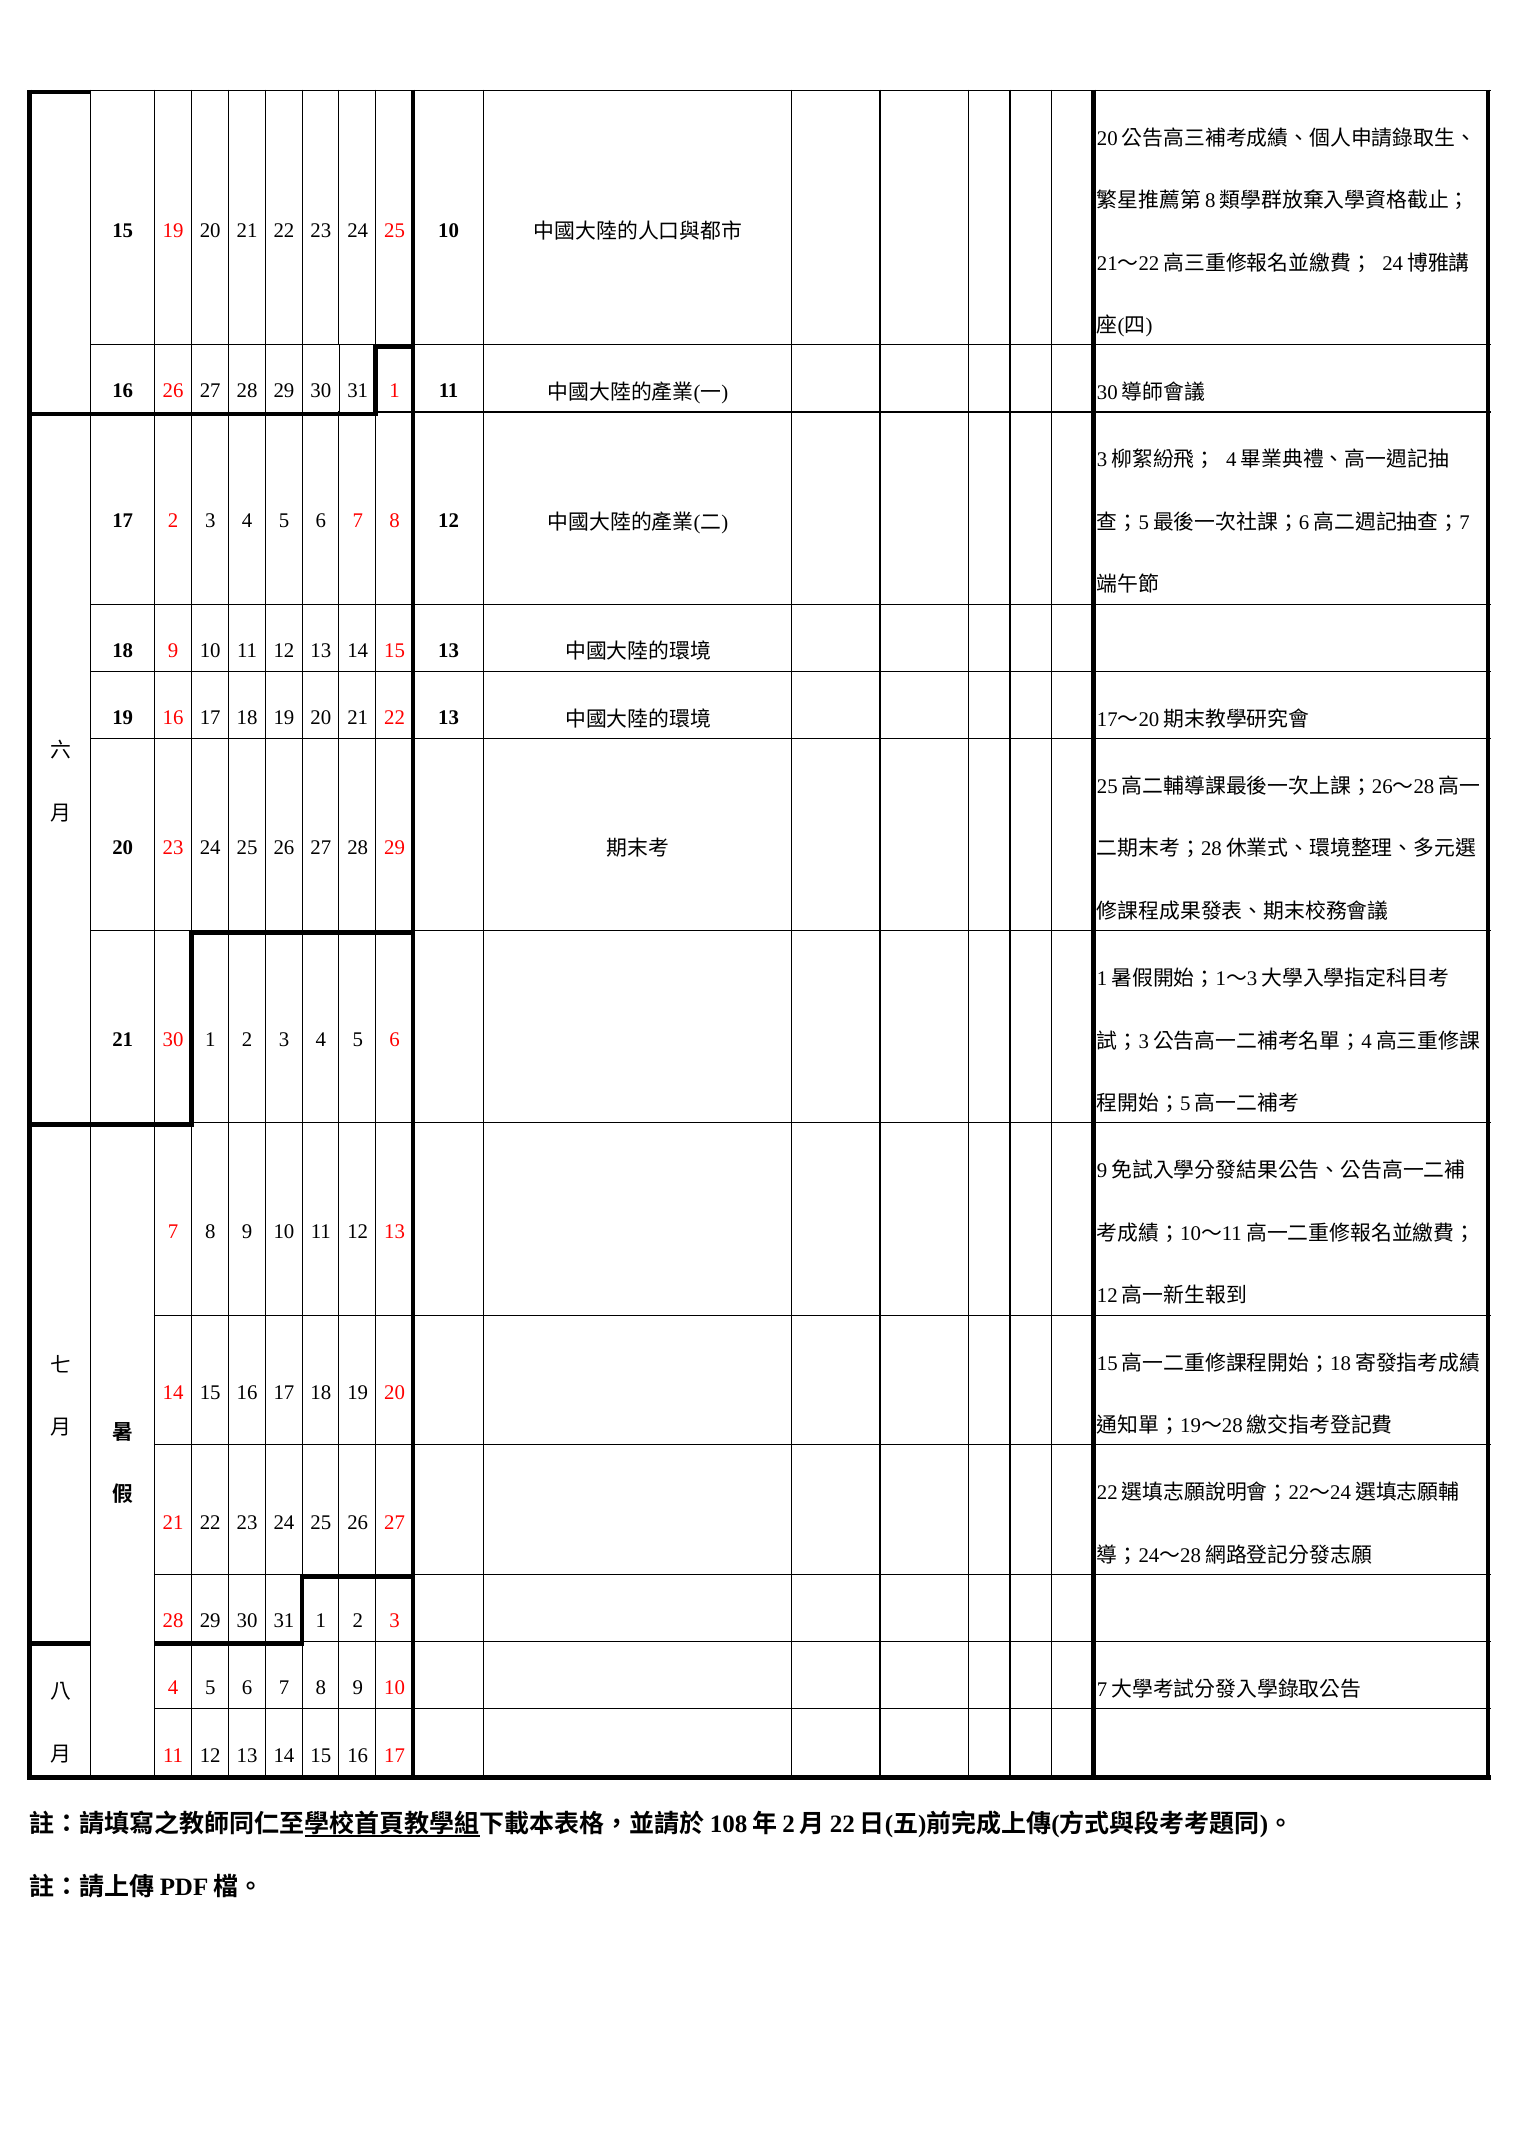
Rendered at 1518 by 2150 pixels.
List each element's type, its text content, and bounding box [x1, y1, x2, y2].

table_cell 26 [266, 739, 302, 930]
table_cell [792, 1316, 879, 1444]
table_cell [792, 1123, 879, 1314]
table_cell [1052, 672, 1091, 738]
table_cell 14 [266, 1709, 302, 1775]
table_cell [1096, 1575, 1486, 1641]
table_cell 八 月 [32, 1646, 90, 1775]
table_cell 23 [229, 1445, 265, 1574]
table_cell [415, 1445, 483, 1574]
table_cell 3 [266, 935, 302, 1122]
table_cell [484, 1123, 791, 1314]
table_cell [1052, 91, 1091, 344]
table_cell [1052, 1316, 1091, 1444]
table_cell [484, 1445, 791, 1574]
table_cell 12 [415, 413, 483, 603]
table_cell [1011, 672, 1051, 738]
table_cell [792, 605, 879, 671]
table_cell [1011, 931, 1051, 1122]
table_cell [484, 1642, 791, 1708]
table_cell 20 [192, 91, 228, 344]
table_cell [969, 1642, 1009, 1708]
table_cell [792, 1642, 879, 1708]
table_cell 5 [192, 1646, 228, 1708]
table_cell [969, 345, 1009, 411]
table_cell 暑 假 [91, 1127, 154, 1775]
table_cell 10 [415, 91, 483, 344]
table_cell 15 [303, 1709, 338, 1775]
table_cell 26 [339, 1445, 375, 1574]
table_cell 19 [339, 1316, 375, 1444]
table_cell 9 [155, 605, 191, 671]
table_cell [1011, 91, 1051, 344]
table_cell [969, 931, 1009, 1122]
table_cell 25 [376, 91, 411, 344]
table_cell [1011, 605, 1051, 671]
table_cell 2 [155, 416, 191, 603]
table_cell 1 [304, 1579, 338, 1641]
table_cell 8 [303, 1642, 338, 1708]
table_cell [415, 1123, 483, 1314]
table_cell 7 [339, 416, 375, 603]
table_cell [881, 1575, 968, 1641]
table_cell 22 [192, 1445, 228, 1574]
table_cell [969, 413, 1009, 603]
table_cell 中國大陸的環境 [484, 605, 791, 671]
table_cell 18 [303, 1316, 338, 1444]
table_cell 3柳絮紛飛； 4畢業典禮、高一週記抽查；5最後一次社課；6高二週記抽查；7端午節 [1096, 413, 1486, 603]
table_cell 2 [229, 935, 265, 1122]
table_cell 13 [303, 605, 338, 671]
table_cell [1011, 1642, 1051, 1708]
table_cell [1011, 1575, 1051, 1641]
table_cell 28 [155, 1575, 191, 1641]
table_cell 22 [266, 91, 302, 344]
table_cell 30 [229, 1575, 265, 1641]
table_cell 29 [192, 1575, 228, 1641]
table_cell 31 [266, 1575, 300, 1641]
table_cell 23 [303, 91, 338, 344]
table_cell [1052, 413, 1091, 603]
table_cell 8 [192, 1123, 228, 1314]
table_cell [415, 931, 483, 1122]
table_cell [969, 1123, 1009, 1314]
table_cell [1052, 1123, 1091, 1314]
table_cell [1011, 1316, 1051, 1444]
table_cell 7大學考試分發入學錄取公告 [1096, 1642, 1486, 1708]
table_cell [1052, 1642, 1091, 1708]
table_cell [881, 1709, 968, 1775]
table_cell [969, 672, 1009, 738]
table_cell [1096, 605, 1486, 671]
table_cell [881, 413, 968, 603]
table_cell 23 [155, 739, 191, 930]
table_cell 17 [192, 672, 228, 738]
table_cell [1052, 1575, 1091, 1641]
table_cell [792, 672, 879, 738]
table_cell 12 [339, 1123, 375, 1314]
table_cell [1052, 931, 1091, 1122]
table_cell [1052, 1445, 1091, 1574]
table_cell [969, 1445, 1009, 1574]
table_cell 期末考 [484, 739, 791, 930]
table_cell [881, 1123, 968, 1314]
table_cell 20 [376, 1316, 411, 1444]
table_cell [792, 739, 879, 930]
table_cell 11 [415, 345, 483, 411]
table_cell 4 [155, 1646, 191, 1708]
table_cell [969, 739, 1009, 930]
table_cell 10 [376, 1642, 411, 1708]
table_cell 27 [192, 345, 228, 411]
table_cell [792, 1445, 879, 1574]
table_cell 18 [91, 605, 154, 671]
table_cell [881, 672, 968, 738]
table_cell 30 [155, 931, 189, 1122]
table_cell 22選填志願說明會；22～24選填志願輔導；24～28網路登記分發志願 [1096, 1445, 1486, 1574]
table_cell [484, 931, 791, 1122]
table_cell 25 [229, 739, 265, 930]
table_cell 29 [376, 739, 411, 930]
table_cell [1011, 413, 1051, 603]
table_cell 17 [376, 1709, 411, 1775]
table_cell 16 [155, 672, 191, 738]
table_cell 20 [303, 672, 338, 738]
table_cell 21 [339, 672, 375, 738]
table_cell 11 [303, 1123, 338, 1314]
table_cell 1暑假開始；1～3大學入學指定科目考試；3公告高一二補考名單；4高三重修課程開始；5高一二補考 [1096, 931, 1486, 1122]
table_cell 13 [415, 605, 483, 671]
table_cell 17～20期末教學研究會 [1096, 672, 1486, 738]
table_cell 30導師會議 [1096, 345, 1486, 411]
table_cell [415, 739, 483, 930]
table_cell [881, 1316, 968, 1444]
table_cell [484, 1316, 791, 1444]
table_cell 11 [155, 1709, 191, 1775]
table_cell 4 [229, 416, 265, 603]
table_cell [881, 931, 968, 1122]
table_cell 20公告高三補考成績、個人申請錄取生、繁星推薦第8類學群放棄入學資格截止；21～22高三重修報名並繳費； 24博雅講座(四) [1096, 91, 1486, 344]
table_cell 15高一二重修課程開始；18寄發指考成績通知單；19～28繳交指考登記費 [1096, 1316, 1486, 1444]
table_cell [484, 1709, 791, 1775]
table_cell [969, 1316, 1009, 1444]
table_cell 28 [229, 345, 265, 411]
table_cell [1011, 345, 1051, 411]
table_cell [1096, 1709, 1486, 1775]
table_cell 中國大陸的人口與都市 [484, 91, 791, 344]
table_cell [881, 605, 968, 671]
table_cell 16 [91, 345, 154, 411]
table_cell 13 [415, 672, 483, 738]
table_cell 20 [91, 739, 154, 930]
table_cell 3 [192, 416, 228, 603]
table_cell 12 [266, 605, 302, 671]
table_cell [881, 345, 968, 411]
table_cell 1 [378, 349, 411, 411]
table_cell [881, 1445, 968, 1574]
table_cell 30 [303, 345, 339, 411]
table_cell [792, 345, 879, 411]
text 註：請上傳PDF檔。 [29, 1843, 1488, 1905]
table_cell 14 [339, 605, 375, 671]
table_cell [1011, 739, 1051, 930]
table_cell [969, 605, 1009, 671]
table_cell 27 [376, 1445, 411, 1574]
table_cell 17 [91, 416, 154, 603]
table_cell [969, 1575, 1009, 1641]
table_cell 3 [376, 1579, 411, 1641]
table_cell 14 [155, 1316, 191, 1444]
table_cell 13 [229, 1709, 265, 1775]
table_cell 5 [339, 935, 375, 1122]
table_cell 19 [91, 672, 154, 738]
table_cell 16 [339, 1709, 375, 1775]
table_cell 19 [266, 672, 302, 738]
table_cell 7 [155, 1127, 191, 1314]
table_cell 25 [303, 1445, 338, 1574]
table_cell 8 [376, 413, 411, 603]
table_cell 7 [266, 1646, 302, 1708]
table_cell [881, 1642, 968, 1708]
table_cell 19 [155, 91, 191, 344]
table_cell 6 [229, 1646, 265, 1708]
table_cell 16 [229, 1316, 265, 1444]
table_cell 22 [376, 672, 411, 738]
table_cell 6 [303, 416, 338, 603]
table_cell 21 [155, 1445, 191, 1574]
table_cell 9 [229, 1123, 265, 1314]
table_cell 七 月 [32, 1127, 90, 1641]
table_cell 1 [194, 935, 228, 1122]
table_cell 24 [266, 1445, 302, 1574]
table_cell [969, 1709, 1009, 1775]
table_cell 10 [192, 605, 228, 671]
table_cell [969, 91, 1009, 344]
table_cell [415, 1709, 483, 1775]
table_cell 29 [266, 345, 302, 411]
table_cell 27 [303, 739, 338, 930]
table_cell [881, 739, 968, 930]
text 註：請填寫之教師同仁至學校首頁教學組下載本表格，並請於108年2月22日(五)前完成上傳(方式與段考考題同)。 [29, 1780, 1488, 1843]
table_cell 15 [91, 91, 154, 344]
table_cell 24 [192, 739, 228, 930]
table_cell 24 [339, 91, 375, 344]
table_cell 18 [229, 672, 265, 738]
table_cell 28 [339, 739, 375, 930]
table_cell [1052, 739, 1091, 930]
table_cell [792, 91, 879, 344]
table_cell 21 [229, 91, 265, 344]
table_cell 12 [192, 1709, 228, 1775]
table_cell [881, 91, 968, 344]
table_cell 六 月 [32, 416, 90, 1122]
table_cell 15 [376, 605, 411, 671]
table_cell 9 [339, 1642, 375, 1708]
table_cell 6 [376, 935, 411, 1122]
table_cell 15 [192, 1316, 228, 1444]
table_cell [484, 1575, 791, 1641]
table_cell 10 [266, 1123, 302, 1314]
table_cell 26 [155, 345, 191, 411]
table_cell 中國大陸的產業(二) [484, 413, 791, 603]
table_cell 5 [266, 416, 302, 603]
table_cell 中國大陸的產業(一) [484, 345, 791, 411]
table_cell 13 [376, 1123, 411, 1314]
table_cell [792, 931, 879, 1122]
table_cell [792, 413, 879, 603]
table_cell 17 [266, 1316, 302, 1444]
table_cell 21 [91, 931, 154, 1122]
table_cell 11 [229, 605, 265, 671]
table_cell [32, 94, 90, 411]
table_cell [1011, 1709, 1051, 1775]
table_cell 2 [339, 1579, 375, 1641]
table_cell 31 [340, 345, 373, 411]
table_cell [792, 1575, 879, 1641]
table_cell 25高二輔導課最後一次上課；26～28高一二期末考；28休業式、環境整理、多元選修課程成果發表、期末校務會議 [1096, 739, 1486, 930]
table_cell [1011, 1445, 1051, 1574]
table_cell 中國大陸的環境 [484, 672, 791, 738]
table_cell [415, 1316, 483, 1444]
table_cell [1052, 605, 1091, 671]
table_cell [1052, 345, 1091, 411]
table_cell [792, 1709, 879, 1775]
table_cell [415, 1575, 483, 1641]
table_cell 9免試入學分發結果公告、公告高一二補考成績；10～11高一二重修報名並繳費；12高一新生報到 [1096, 1123, 1486, 1314]
table_cell [415, 1642, 483, 1708]
table_cell [1052, 1709, 1091, 1775]
table_cell 4 [303, 935, 338, 1122]
table_cell [1011, 1123, 1051, 1314]
